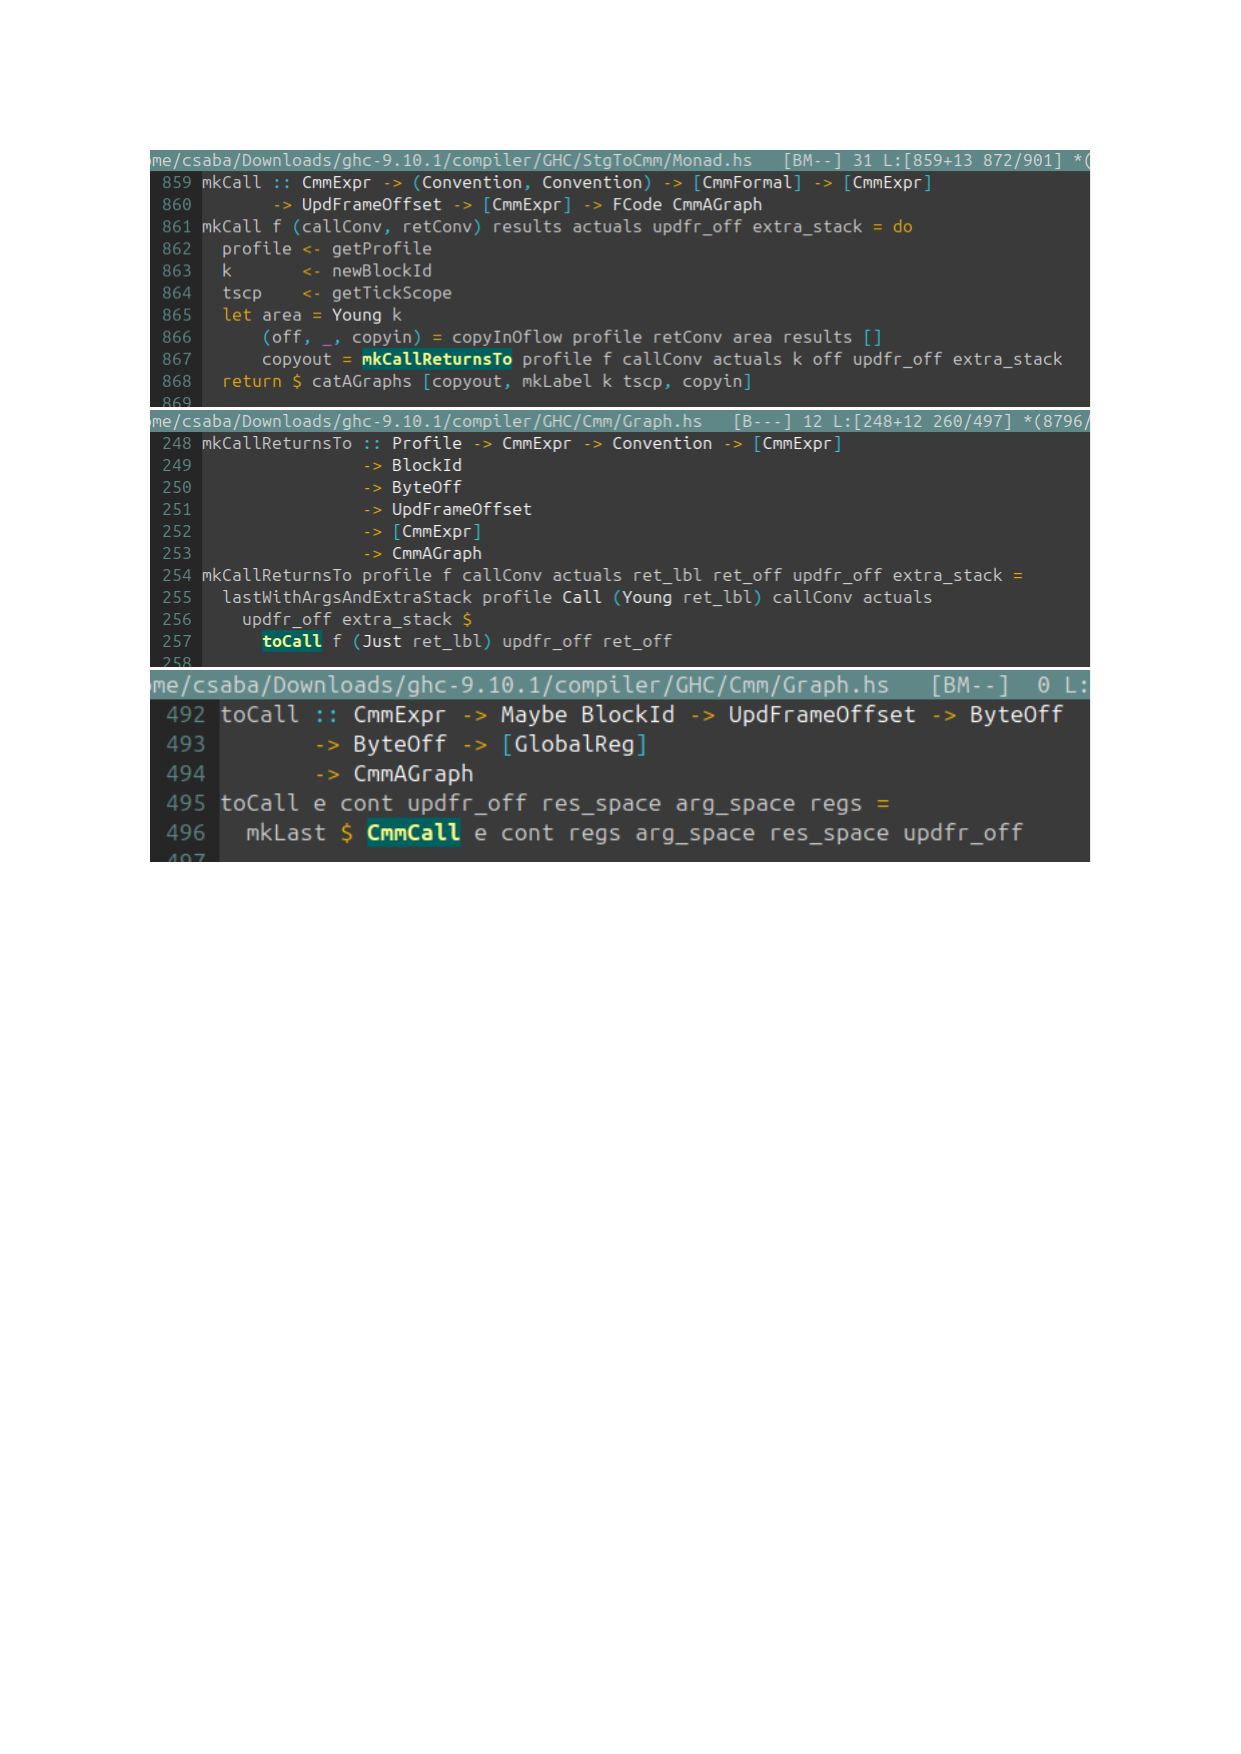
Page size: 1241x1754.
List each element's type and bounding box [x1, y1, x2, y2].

picture [150, 670, 1091, 862]
picture [150, 150, 1091, 407]
picture [150, 410, 1091, 667]
